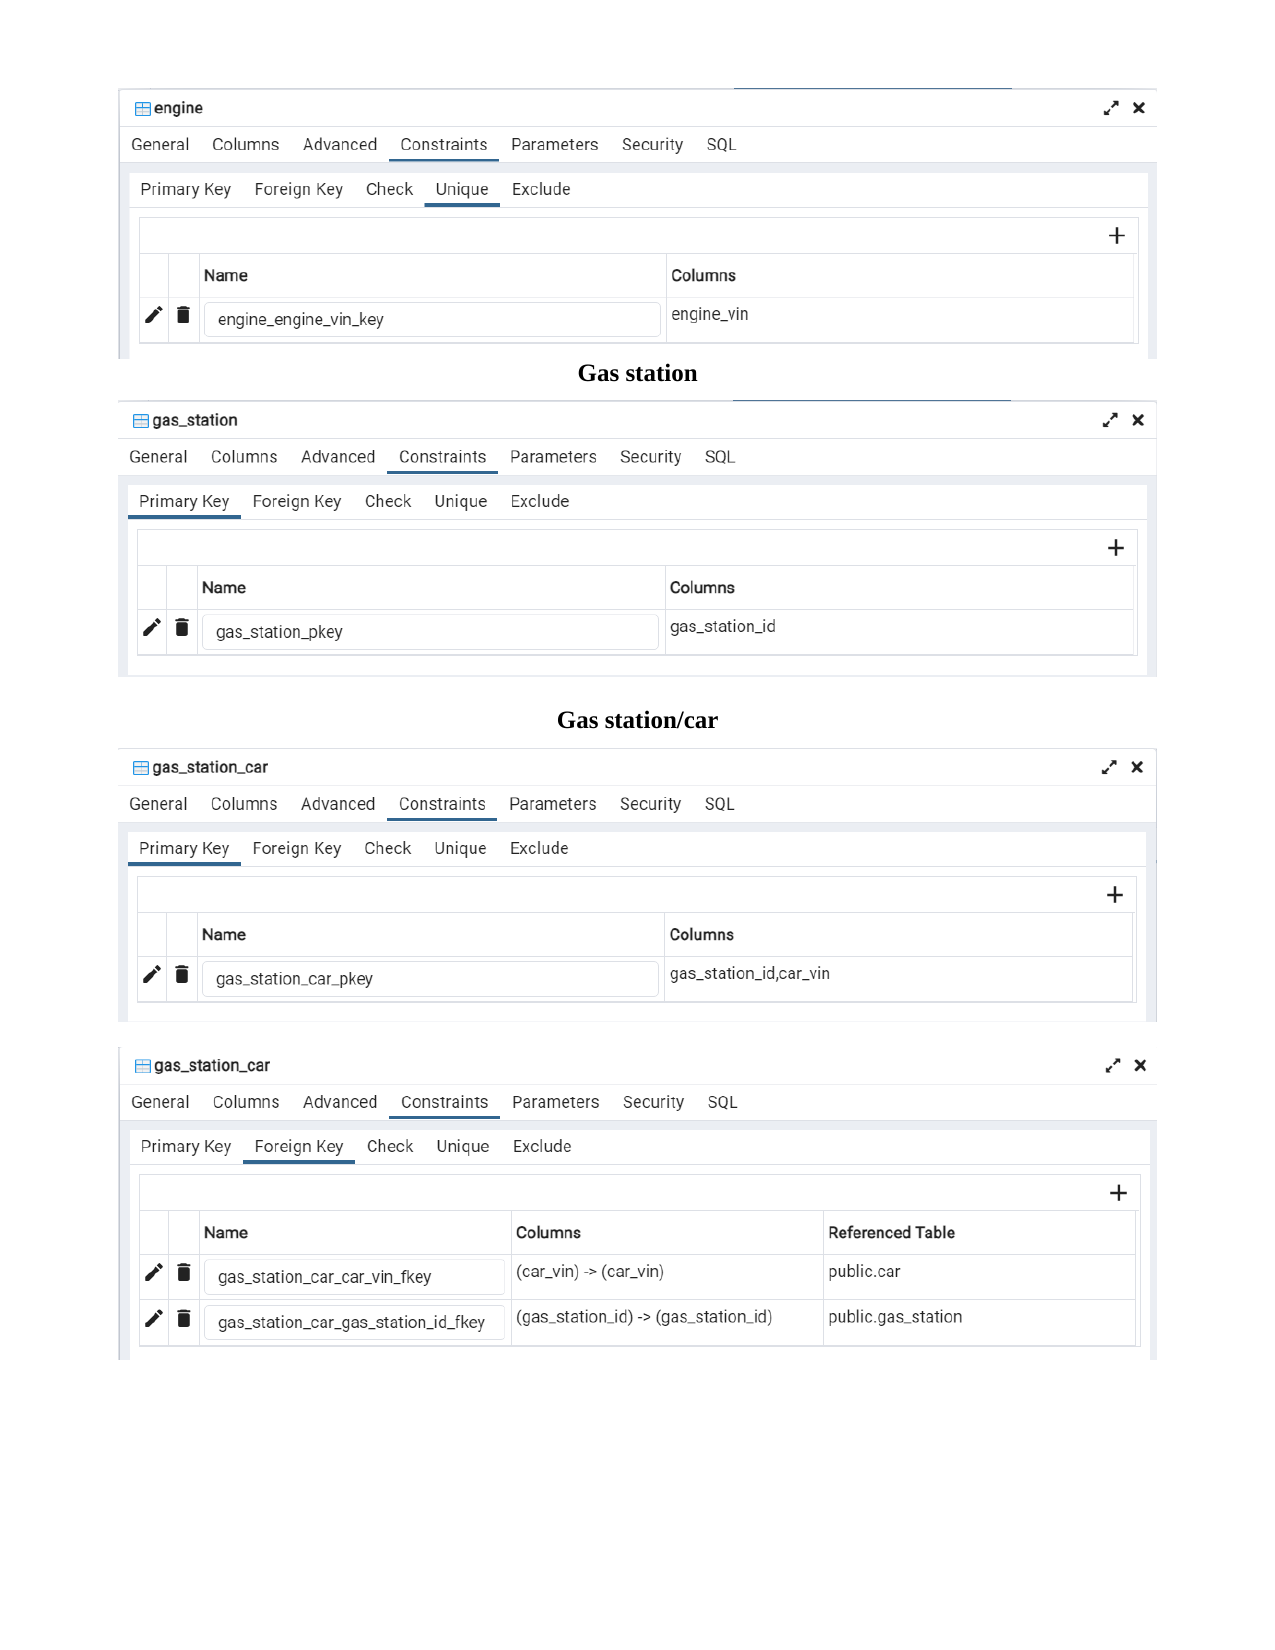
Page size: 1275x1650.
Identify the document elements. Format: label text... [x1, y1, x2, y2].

picture [118, 400, 1157, 677]
picture [118, 1047, 1157, 1360]
picture [118, 88, 1157, 359]
text Gas station/car [118, 705, 1157, 734]
text Gas station [118, 359, 1157, 387]
picture [118, 748, 1157, 1022]
